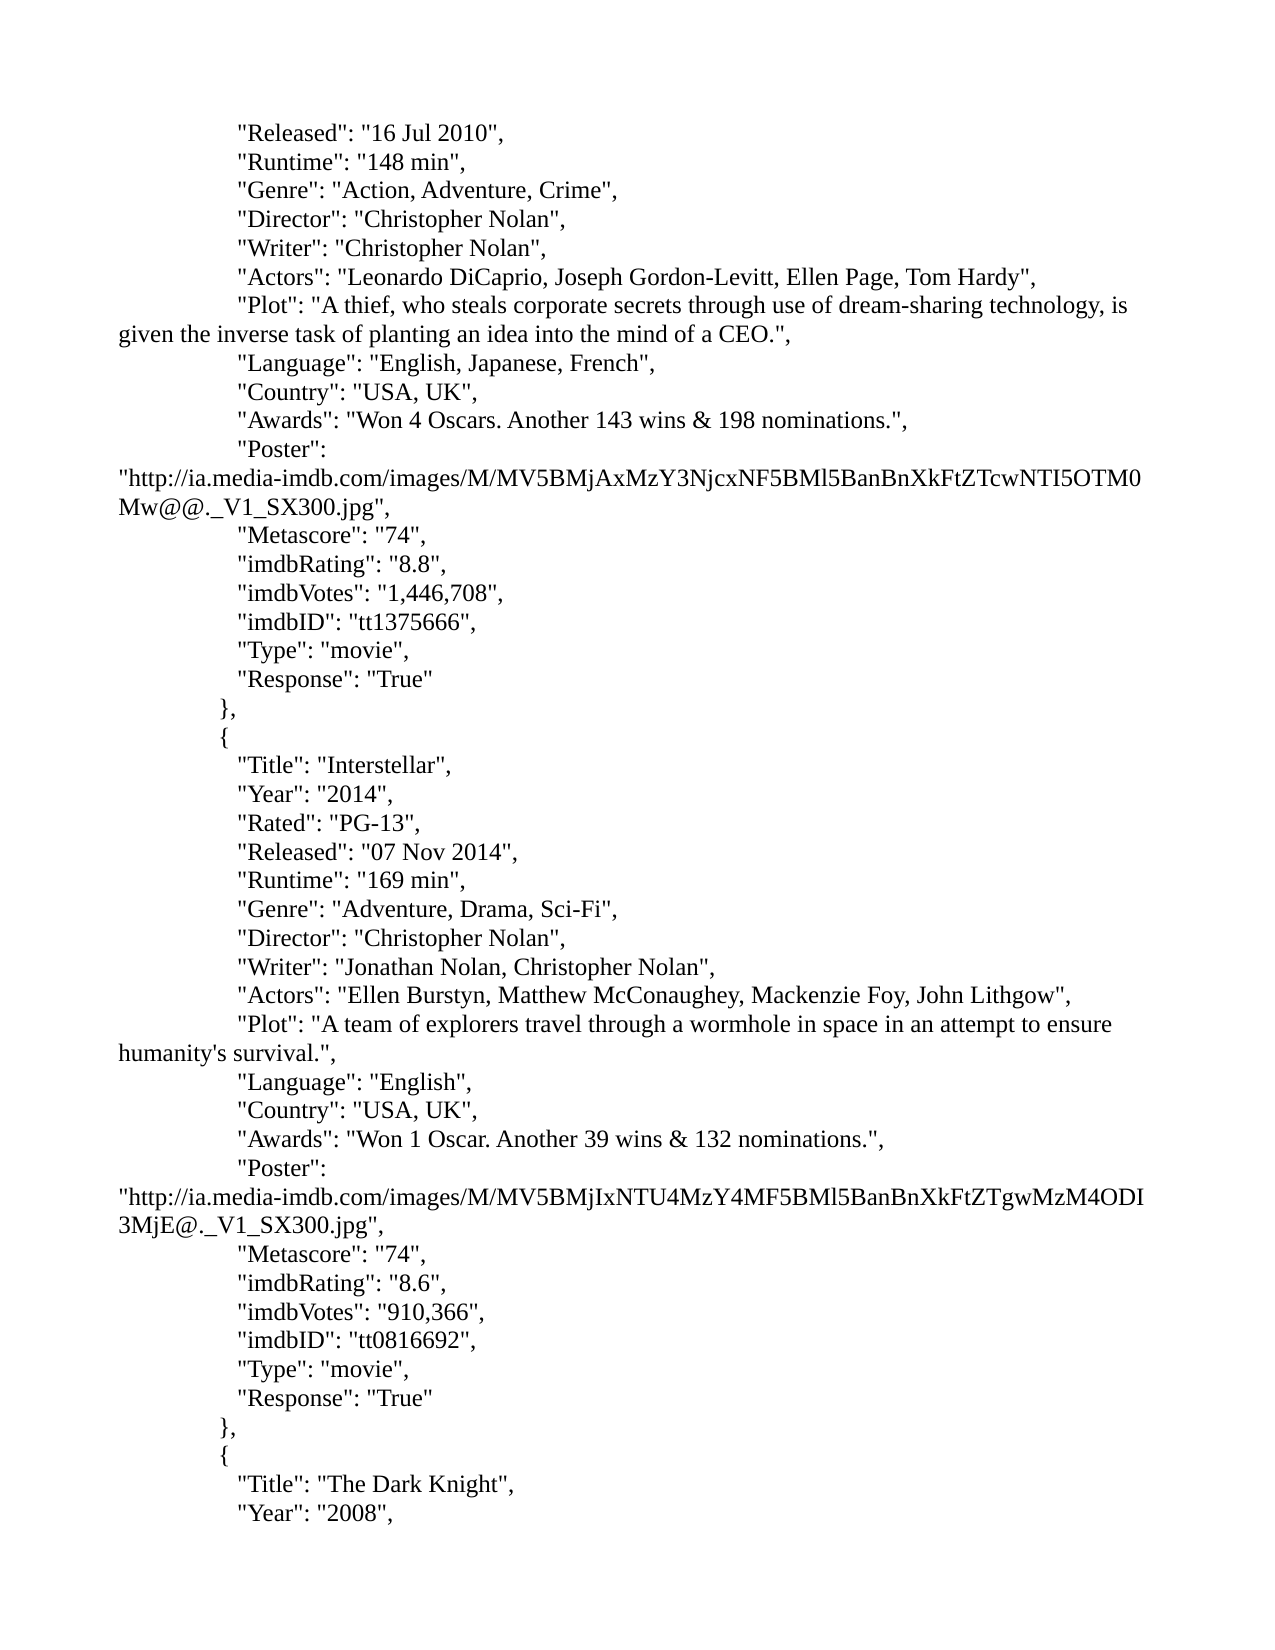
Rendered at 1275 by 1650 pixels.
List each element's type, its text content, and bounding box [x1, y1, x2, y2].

text "imdbVotes": "910,366", [118, 1297, 1157, 1326]
text "imdbID": "tt1375666", [118, 607, 1157, 636]
text "imdbRating": "8.6", [118, 1268, 1157, 1297]
text "Actors": "Leonardo DiCaprio, Joseph Gordon-Levitt, Ellen Page, Tom Hardy", [118, 262, 1157, 291]
text "Released": "16 Jul 2010", [118, 118, 1157, 147]
text "Runtime": "148 min", [118, 147, 1157, 176]
text }, [118, 693, 1157, 722]
text { [118, 1441, 1157, 1469]
text "Metascore": "74", [118, 521, 1157, 549]
text "Title": "The Dark Knight", [118, 1469, 1157, 1498]
text "Language": "English, Japanese, French", [118, 348, 1157, 377]
text "Genre": "Adventure, Drama, Sci-Fi", [118, 894, 1157, 923]
text "Type": "movie", [118, 1354, 1157, 1383]
text "Director": "Christopher Nolan", [118, 923, 1157, 952]
text "Plot": "A thief, who steals corporate secrets through use of dream-sharing technology, is given the inverse task of planting an idea into the mind of a CEO.", [118, 291, 1157, 348]
text "Metascore": "74", [118, 1239, 1157, 1268]
text "Actors": "Ellen Burstyn, Matthew McConaughey, Mackenzie Foy, John Lithgow", [118, 981, 1157, 1009]
text "Awards": "Won 1 Oscar. Another 39 wins & 132 nominations.", [118, 1124, 1157, 1153]
text "Language": "English", [118, 1067, 1157, 1096]
text "Rated": "PG-13", [118, 808, 1157, 837]
text "Year": "2008", [118, 1498, 1157, 1527]
text "Director": "Christopher Nolan", [118, 204, 1157, 233]
text "imdbVotes": "1,446,708", [118, 578, 1157, 607]
text "Awards": "Won 4 Oscars. Another 143 wins & 198 nominations.", [118, 406, 1157, 434]
text "Year": "2014", [118, 779, 1157, 808]
text "Country": "USA, UK", [118, 1096, 1157, 1124]
text "Poster": "http://ia.media-imdb.com/images/M/MV5BMjAxMzY3NjcxNF5BMl5BanBnXkFtZTcwNTI5OTM0Mw@@._V1_SX300.jpg", [118, 434, 1157, 521]
text "Response": "True" [118, 1383, 1157, 1412]
text { [118, 722, 1157, 751]
text "Type": "movie", [118, 636, 1157, 664]
text "Released": "07 Nov 2014", [118, 837, 1157, 866]
text "imdbID": "tt0816692", [118, 1326, 1157, 1354]
text "Writer": "Jonathan Nolan, Christopher Nolan", [118, 952, 1157, 981]
text "Poster": "http://ia.media-imdb.com/images/M/MV5BMjIxNTU4MzY4MF5BMl5BanBnXkFtZTgwMzM4ODI3MjE@._V1_SX300.jpg", [118, 1153, 1157, 1239]
text "Genre": "Action, Adventure, Crime", [118, 176, 1157, 204]
text "Response": "True" [118, 664, 1157, 693]
text "Country": "USA, UK", [118, 377, 1157, 406]
text "imdbRating": "8.8", [118, 549, 1157, 578]
text }, [118, 1412, 1157, 1441]
text "Plot": "A team of explorers travel through a wormhole in space in an attempt to ensure humanity's survival.", [118, 1009, 1157, 1067]
text "Runtime": "169 min", [118, 866, 1157, 894]
text "Writer": "Christopher Nolan", [118, 233, 1157, 262]
text "Title": "Interstellar", [118, 751, 1157, 779]
